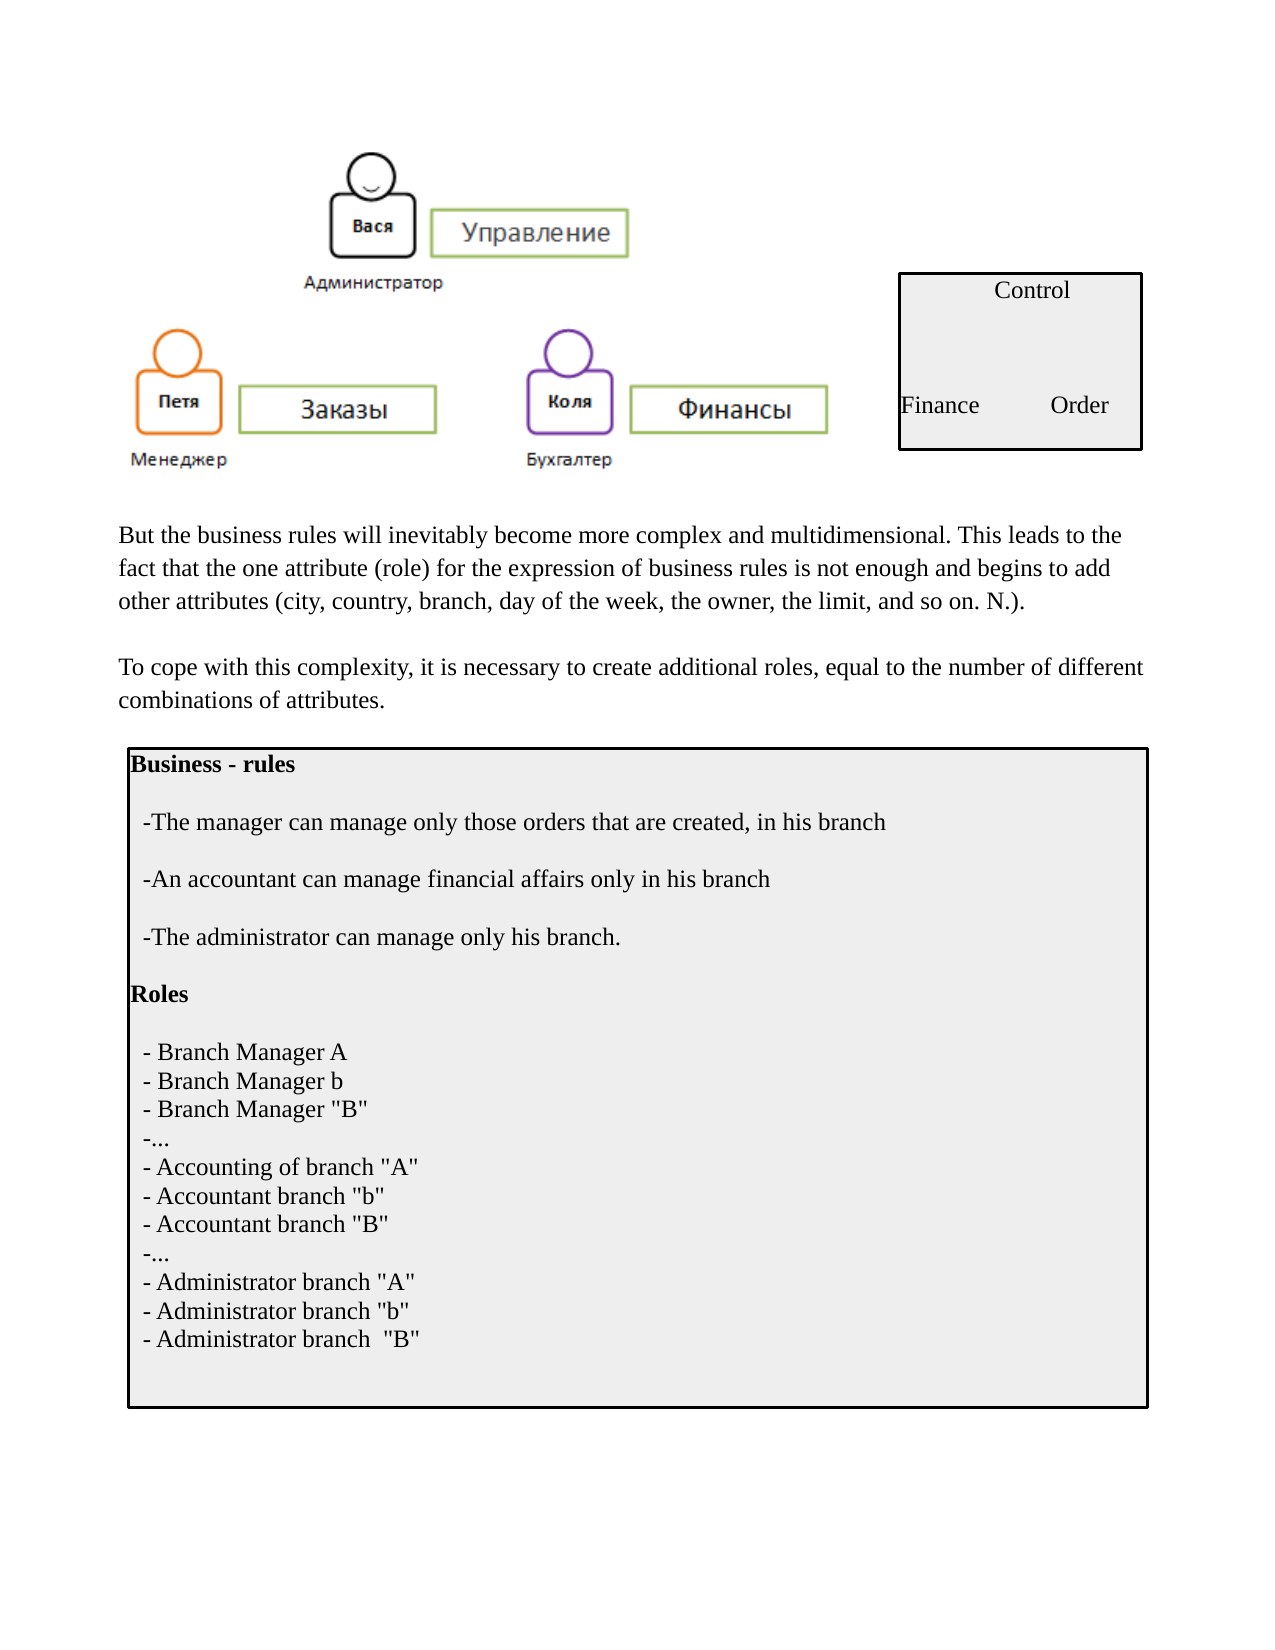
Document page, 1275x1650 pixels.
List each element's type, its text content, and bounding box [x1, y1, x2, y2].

picture [118, 151, 829, 483]
text But the business rules will inevitably become more complex and multidimensional. This leads to the fact that the one attribute (role) for the expression of business rules is not enough and begins to add other attributes (city, country, branch, day of the week, the owner, the limit, and so on. N.). To cope with this complexity, it is necessary to create additional roles, equal to the number of different combinations of attributes. [118, 118, 1157, 747]
